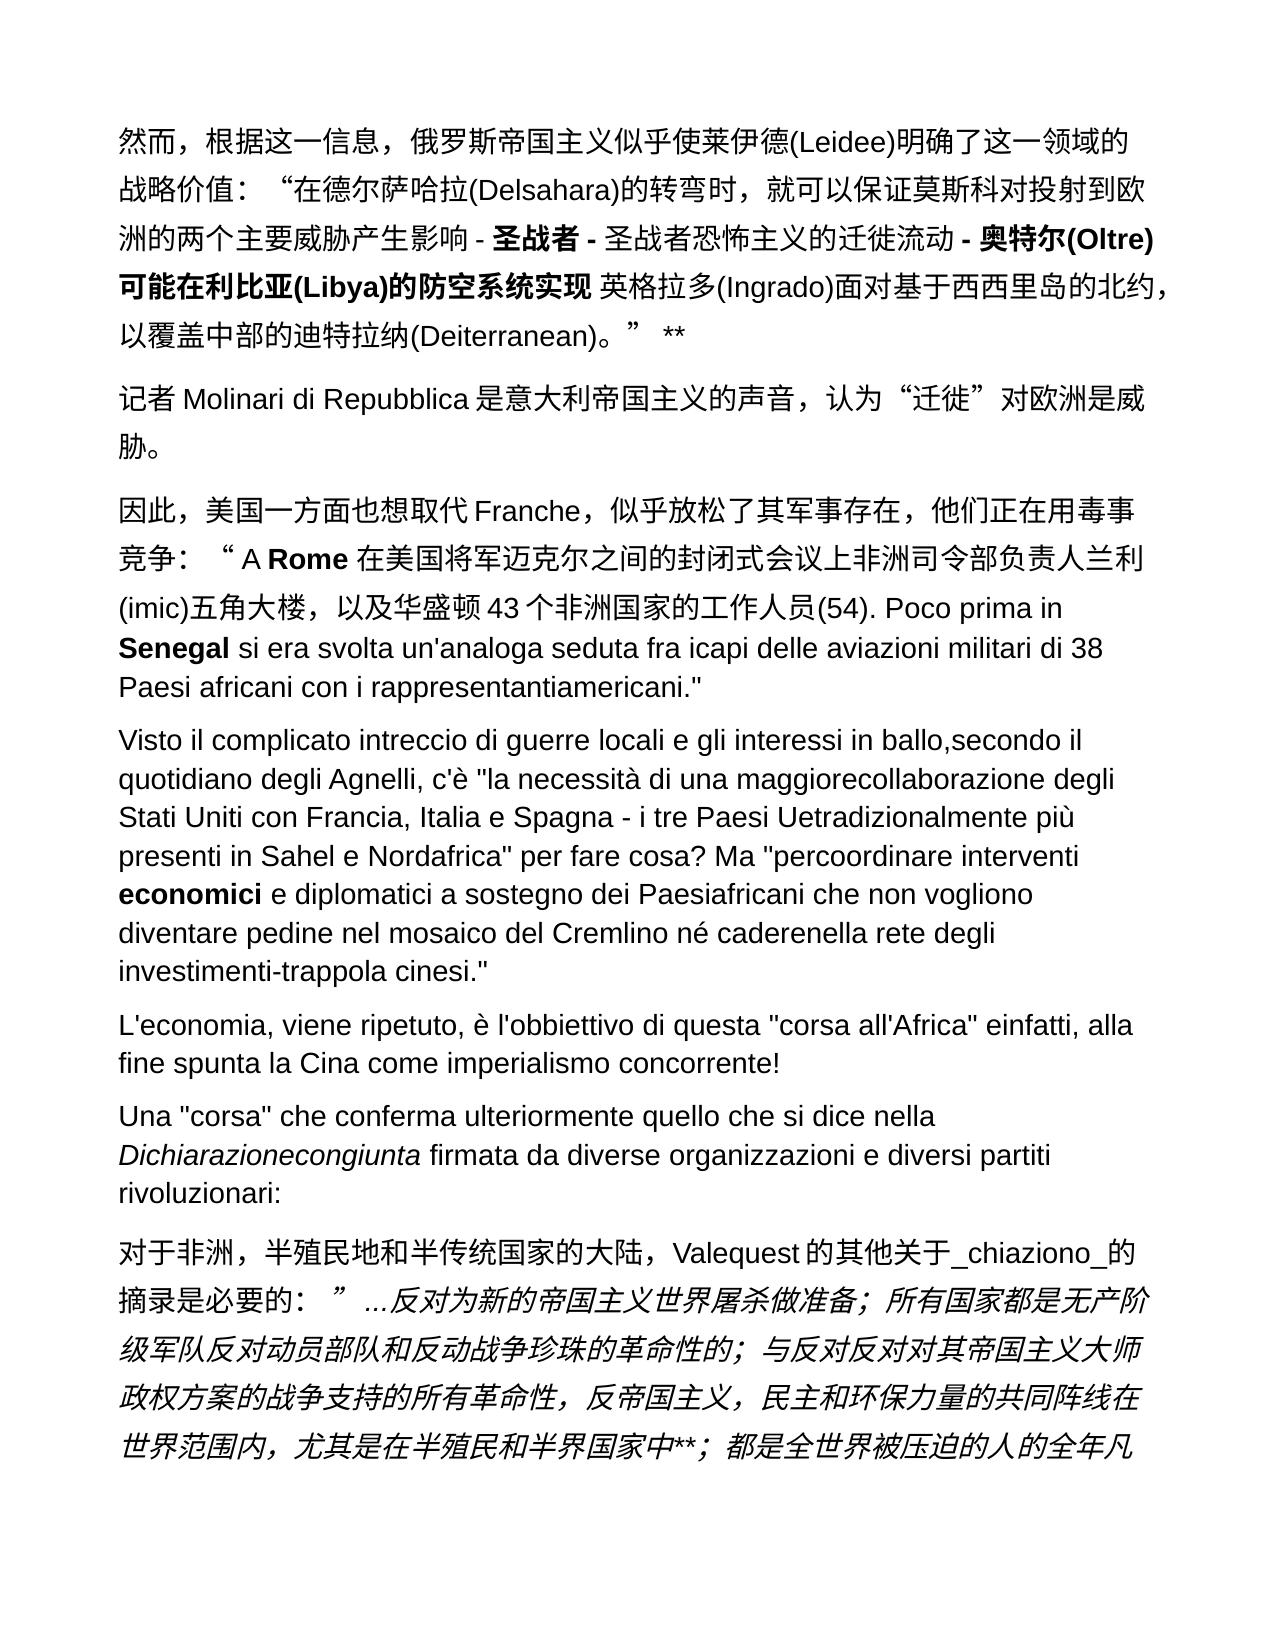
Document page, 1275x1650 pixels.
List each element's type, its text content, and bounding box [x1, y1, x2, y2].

text Una "corsa" che conferma ulteriormente quello che si dice nella Dichiarazionecongiunta firmata da diverse organizzazioni e diversi partiti rivoluzionari: [118, 1099, 1157, 1210]
text 记者Molinari di Repubblica是意大利帝国主义的声音，认为“迁徙”对欧洲是威胁。 [118, 375, 1157, 466]
text L'economia, viene ripetuto, è l'obbiettivo di questa "corsa all'Africa" einfatti, alla fine spunta la Cina come imperialismo concorrente! [118, 1007, 1157, 1079]
text 然而，根据这一信息，俄罗斯帝国主义似乎使莱伊德(Leidee)明确了这一领域的战略价值：“在德尔萨哈拉(Delsahara)的转弯时，就可以保证莫斯科对投射到欧洲的两个主要威胁产生影响 - 圣战者 - 圣战者恐怖主义的迁徙流动 - 奥特尔(Oltre)可能在利比亚(Libya)的防空系统实现 英格拉多(Ingrado)面对基于西西里岛的北约，以覆盖中部的迪特拉纳(Deiterranean)。” ** [118, 118, 1157, 354]
text 对于非洲，半殖民地和半传统国家的大陆，Valequest的其他关于_chiaziono_的摘录是必要的： ” ...反对为新的帝国主义世界屠杀做准备；所有国家都是无产阶级军队反对动员部队和反动战争珍珠的革命性的；与反对反对对其帝国主义大师政权方案的战争支持的所有革命性，反帝国主义，民主和环保力量的共同阵线在世界范围内，尤其是在半殖民和半界国家中**；都是全世界被压迫的人的全年凡 [118, 1229, 1157, 1466]
text 因此，美国一方面也想取代Franche，似乎放松了其军事存在，他们正在用毒事竞争：“ A Rome 在美国将军迈克尔之间的封闭式会议上非洲司令部负责人兰利(imic)五角大楼，以及华盛顿43个非洲国家的工作人员(54). Poco prima in Senegal si era svolta un'analoga seduta fra icapi delle aviazioni militari di 38 Paesi africani con i rappresentantiamericani." [118, 487, 1157, 703]
text Visto il complicato intreccio di guerre locali e gli interessi in ballo,secondo il quotidiano degli Agnelli, c'è "la necessità di una maggiorecollaborazione degli Stati Uniti con Francia, Italia e Spagna - i tre Paesi Uetradizionalmente più presenti in Sahel e Nordafrica" per fare cosa? Ma "percoordinare interventi economici e diplomatici a sostegno dei Paesiafricani che non vogliono diventare pedine nel mosaico del Cremlino né caderenella rete degli investimenti-trappola cinesi." [118, 723, 1157, 988]
